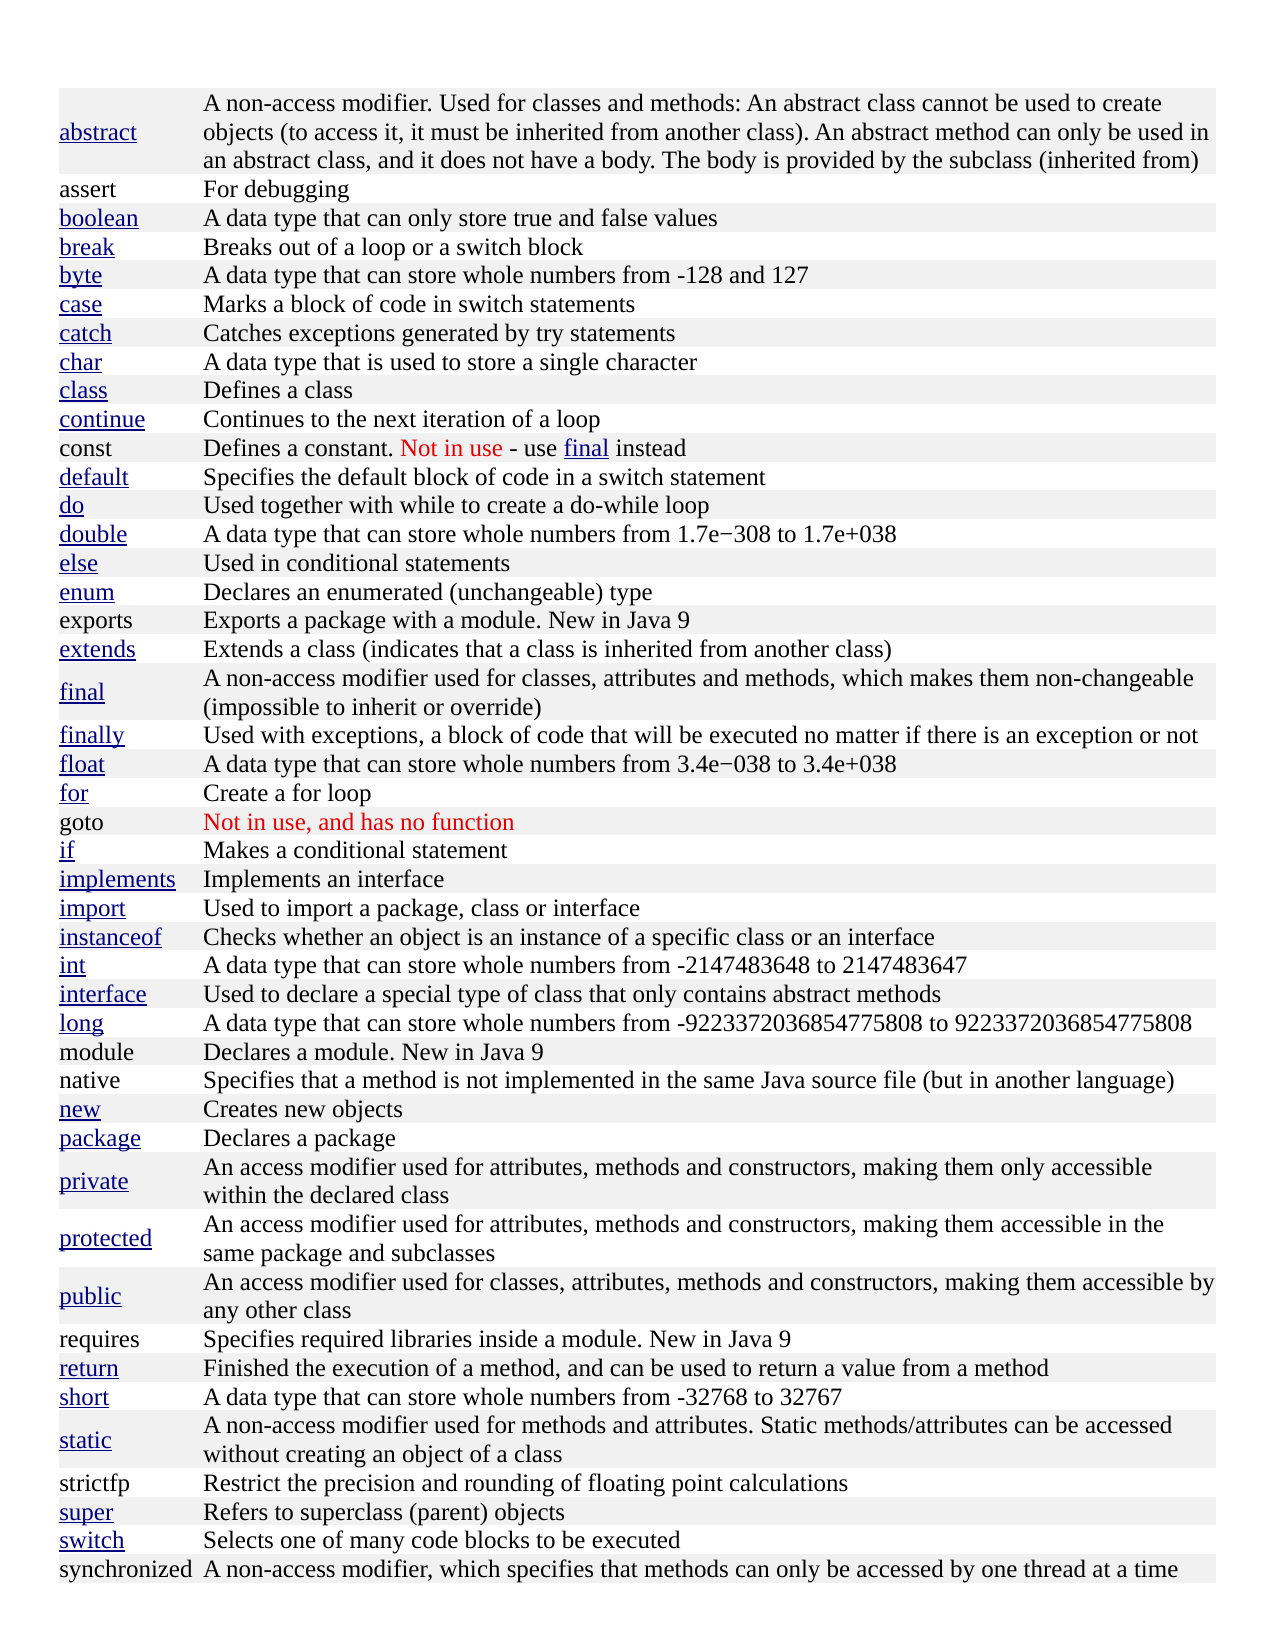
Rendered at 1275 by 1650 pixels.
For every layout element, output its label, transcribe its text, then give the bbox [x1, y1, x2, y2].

table_cell A data type that can store whole numbers from 3.4e−038 to 3.4e+038 [203, 749, 1216, 778]
table_cell A data type that is used to store a single character [203, 347, 1216, 375]
table_cell int [59, 950, 203, 979]
table_cell Used with exceptions, a block of code that will be executed no matter if there is an exception or not [203, 720, 1216, 749]
table_cell finally [59, 720, 203, 749]
table_cell break [59, 232, 203, 260]
table_header abstract [59, 88, 203, 174]
table_cell static [59, 1410, 203, 1468]
table_cell Defines a class [203, 375, 1216, 404]
table_cell default [59, 462, 203, 490]
table_cell exports [59, 605, 203, 634]
table_cell implements [59, 864, 203, 893]
table_cell double [59, 519, 203, 548]
table_cell A data type that can only store true and false values [203, 203, 1216, 232]
table_cell package [59, 1123, 203, 1152]
table_cell A non-access modifier used for methods and attributes. Static methods/attributes can be accessed without creating an object of a class [203, 1410, 1216, 1468]
table_cell Not in use, and has no function [203, 807, 1216, 835]
table_cell Declares an enumerated (unchangeable) type [203, 577, 1216, 605]
table_cell Used to import a package, class or interface [203, 893, 1216, 922]
table_cell Breaks out of a loop or a switch block [203, 232, 1216, 260]
table_cell for [59, 778, 203, 807]
table_cell switch [59, 1525, 203, 1554]
table_cell Used together with while to create a do-while loop [203, 490, 1216, 519]
table_cell Catches exceptions generated by try statements [203, 318, 1216, 347]
table_cell Declares a package [203, 1123, 1216, 1152]
table_cell public [59, 1267, 203, 1324]
table_cell import [59, 893, 203, 922]
table_cell Specifies that a method is not implemented in the same Java source file (but in another language) [203, 1065, 1216, 1094]
table_cell continue [59, 404, 203, 433]
table_cell Create a for loop [203, 778, 1216, 807]
table_cell Continues to the next iteration of a loop [203, 404, 1216, 433]
table_cell An access modifier used for attributes, methods and constructors, making them accessible in the same package and subclasses [203, 1209, 1216, 1267]
table_cell Makes a conditional statement [203, 835, 1216, 864]
table_cell Specifies required libraries inside a module. New in Java 9 [203, 1324, 1216, 1353]
table_cell final [59, 663, 203, 720]
table_cell Defines a constant. Not in use - use final instead [203, 433, 1216, 462]
table_cell Restrict the precision and rounding of floating point calculations [203, 1468, 1216, 1497]
table_cell new [59, 1094, 203, 1123]
table_cell A data type that can store whole numbers from -9223372036854775808 to 9223372036854775808 [203, 1008, 1216, 1037]
table_cell Marks a block of code in switch statements [203, 289, 1216, 318]
table_cell super [59, 1497, 203, 1525]
table_cell char [59, 347, 203, 375]
table_cell extends [59, 634, 203, 663]
table_cell Selects one of many code blocks to be executed [203, 1525, 1216, 1554]
table_cell An access modifier used for attributes, methods and constructors, making them only accessible within the declared class [203, 1152, 1216, 1209]
table_cell For debugging [203, 174, 1216, 203]
table_cell Finished the execution of a method, and can be used to return a value from a method [203, 1353, 1216, 1382]
table_cell class [59, 375, 203, 404]
table_cell return [59, 1353, 203, 1382]
table_cell An access modifier used for classes, attributes, methods and constructors, making them accessible by any other class [203, 1267, 1216, 1324]
table_cell byte [59, 260, 203, 289]
table_cell interface [59, 979, 203, 1008]
table_cell synchronized [59, 1554, 203, 1583]
table_cell assert [59, 174, 203, 203]
table_cell requires [59, 1324, 203, 1353]
table_cell const [59, 433, 203, 462]
table_cell instanceof [59, 922, 203, 950]
table_cell boolean [59, 203, 203, 232]
table_cell A data type that can store whole numbers from 1.7e−308 to 1.7e+038 [203, 519, 1216, 548]
table_cell Refers to superclass (parent) objects [203, 1497, 1216, 1525]
table_cell Exports a package with a module. New in Java 9 [203, 605, 1216, 634]
table_cell case [59, 289, 203, 318]
table_cell do [59, 490, 203, 519]
table_cell A data type that can store whole numbers from -32768 to 32767 [203, 1382, 1216, 1410]
table_cell Specifies the default block of code in a switch statement [203, 462, 1216, 490]
table_cell A non-access modifier, which specifies that methods can only be accessed by one thread at a time [203, 1554, 1216, 1583]
table_header A non-access modifier. Used for classes and methods: An abstract class cannot be used to create objects (to access it, it must be inherited from another class). An abstract method can only be used in an abstract class, and it does not have a body. The body is provided by the subclass (inherited from) [203, 88, 1216, 174]
table_cell goto [59, 807, 203, 835]
table_cell private [59, 1152, 203, 1209]
table_cell module [59, 1037, 203, 1065]
table_cell enum [59, 577, 203, 605]
table_cell else [59, 548, 203, 577]
table_cell A data type that can store whole numbers from -2147483648 to 2147483647 [203, 950, 1216, 979]
table_cell Used in conditional statements [203, 548, 1216, 577]
table_cell A non-access modifier used for classes, attributes and methods, which makes them non-changeable (impossible to inherit or override) [203, 663, 1216, 720]
table_cell short [59, 1382, 203, 1410]
table_cell float [59, 749, 203, 778]
table_cell if [59, 835, 203, 864]
table_cell Checks whether an object is an instance of a specific class or an interface [203, 922, 1216, 950]
table_cell Extends a class (indicates that a class is inherited from another class) [203, 634, 1216, 663]
table_cell A data type that can store whole numbers from -128 and 127 [203, 260, 1216, 289]
table_cell catch [59, 318, 203, 347]
table_cell Creates new objects [203, 1094, 1216, 1123]
table_cell Used to declare a special type of class that only contains abstract methods [203, 979, 1216, 1008]
table_cell long [59, 1008, 203, 1037]
table_cell protected [59, 1209, 203, 1267]
table_cell native [59, 1065, 203, 1094]
table_cell Implements an interface [203, 864, 1216, 893]
table_cell strictfp [59, 1468, 203, 1497]
table_cell Declares a module. New in Java 9 [203, 1037, 1216, 1065]
